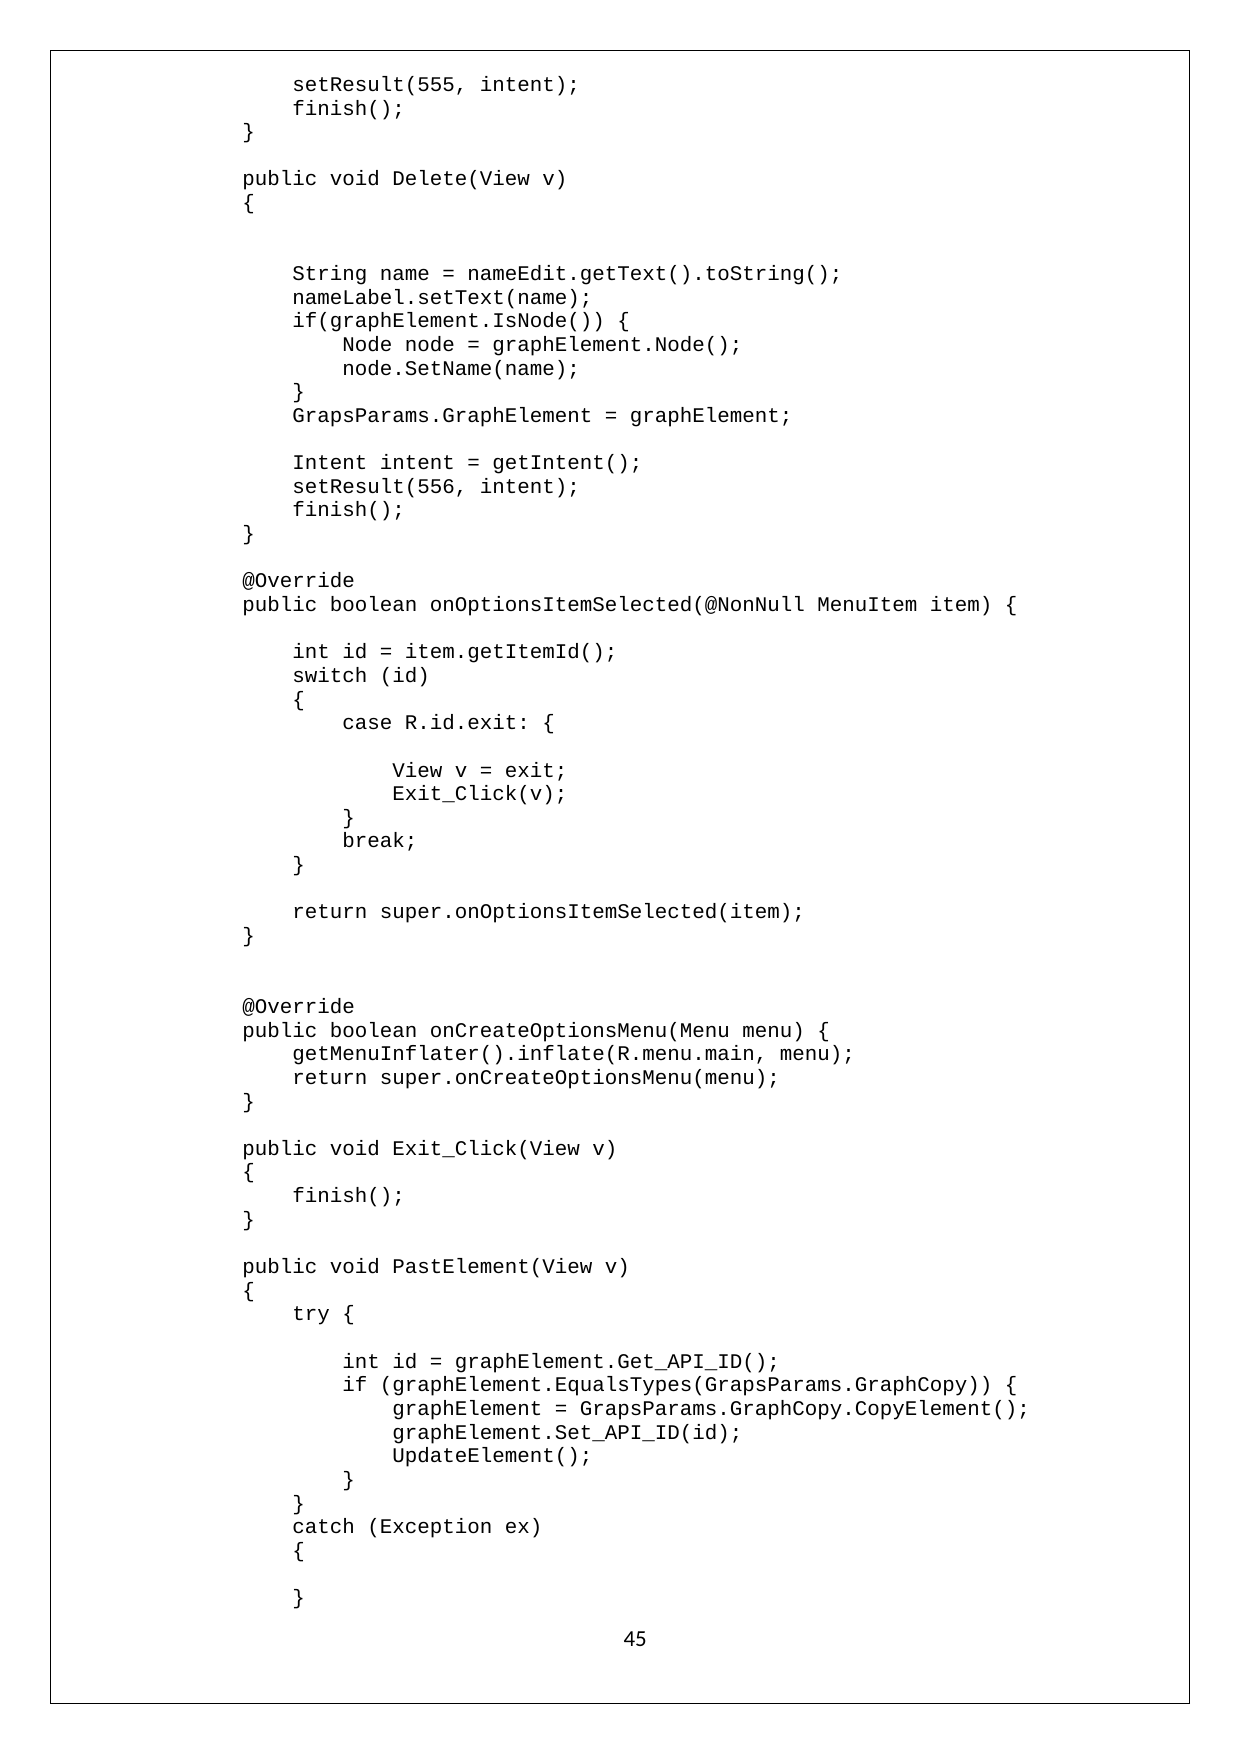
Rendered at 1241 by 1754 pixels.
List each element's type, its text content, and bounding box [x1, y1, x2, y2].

text catch (Exception ex) [118, 1516, 1152, 1540]
text graphElement = GrapsParams.GraphCopy.CopyElement(); [118, 1398, 1152, 1422]
text public void Exit_Click(View v) [118, 1138, 1152, 1162]
text Intent intent = getIntent(); [118, 452, 1152, 476]
text } [118, 925, 1152, 949]
text public boolean onOptionsItemSelected(@NonNull MenuItem item) { [118, 594, 1152, 618]
text { [118, 689, 1152, 712]
text } [118, 1469, 1152, 1493]
text nameLabel.setText(name); [118, 287, 1152, 310]
text finish(); [118, 1185, 1152, 1209]
text setResult(556, intent); [118, 476, 1152, 499]
text int id = item.getItemId(); [118, 641, 1152, 665]
text node.SetName(name); [118, 358, 1152, 381]
text int id = graphElement.Get_API_ID(); [118, 1351, 1152, 1374]
text } [118, 381, 1152, 405]
text View v = exit; [118, 759, 1152, 783]
text } [118, 854, 1152, 878]
text if (graphElement.EqualsTypes(GrapsParams.GraphCopy)) { [118, 1374, 1152, 1398]
text if(graphElement.IsNode()) { [118, 310, 1152, 334]
text } [118, 1091, 1152, 1114]
text { [118, 1162, 1152, 1185]
text case R.id.exit: { [118, 712, 1152, 736]
text break; [118, 831, 1152, 854]
text { [118, 1540, 1152, 1563]
text String name = nameEdit.getText().toString(); [118, 263, 1152, 287]
text getMenuInflater().inflate(R.menu.main, menu); [118, 1043, 1152, 1067]
text { [118, 1280, 1152, 1303]
text } [118, 1209, 1152, 1232]
text } [118, 807, 1152, 831]
text } [118, 1493, 1152, 1516]
text return super.onOptionsItemSelected(item); [118, 901, 1152, 925]
text public boolean onCreateOptionsMenu(Menu menu) { [118, 1020, 1152, 1043]
text public void Delete(View v) [118, 168, 1152, 192]
text @Override [118, 570, 1152, 594]
text GrapsParams.GraphElement = graphElement; [118, 405, 1152, 428]
text graphElement.Set_API_ID(id); [118, 1422, 1152, 1445]
text public void PastElement(View v) [118, 1256, 1152, 1280]
text UpdateElement(); [118, 1445, 1152, 1469]
text } [118, 1587, 1152, 1611]
text { [118, 192, 1152, 216]
text try { [118, 1303, 1152, 1327]
text setResult(555, intent); [118, 74, 1152, 97]
text switch (id) [118, 665, 1152, 689]
text Node node = graphElement.Node(); [118, 334, 1152, 358]
text finish(); [118, 499, 1152, 523]
text finish(); [118, 97, 1152, 121]
text @Override [118, 996, 1152, 1020]
text } [118, 121, 1152, 145]
text } [118, 523, 1152, 547]
text return super.onCreateOptionsMenu(menu); [118, 1067, 1152, 1091]
text Exit_Click(v); [118, 783, 1152, 807]
